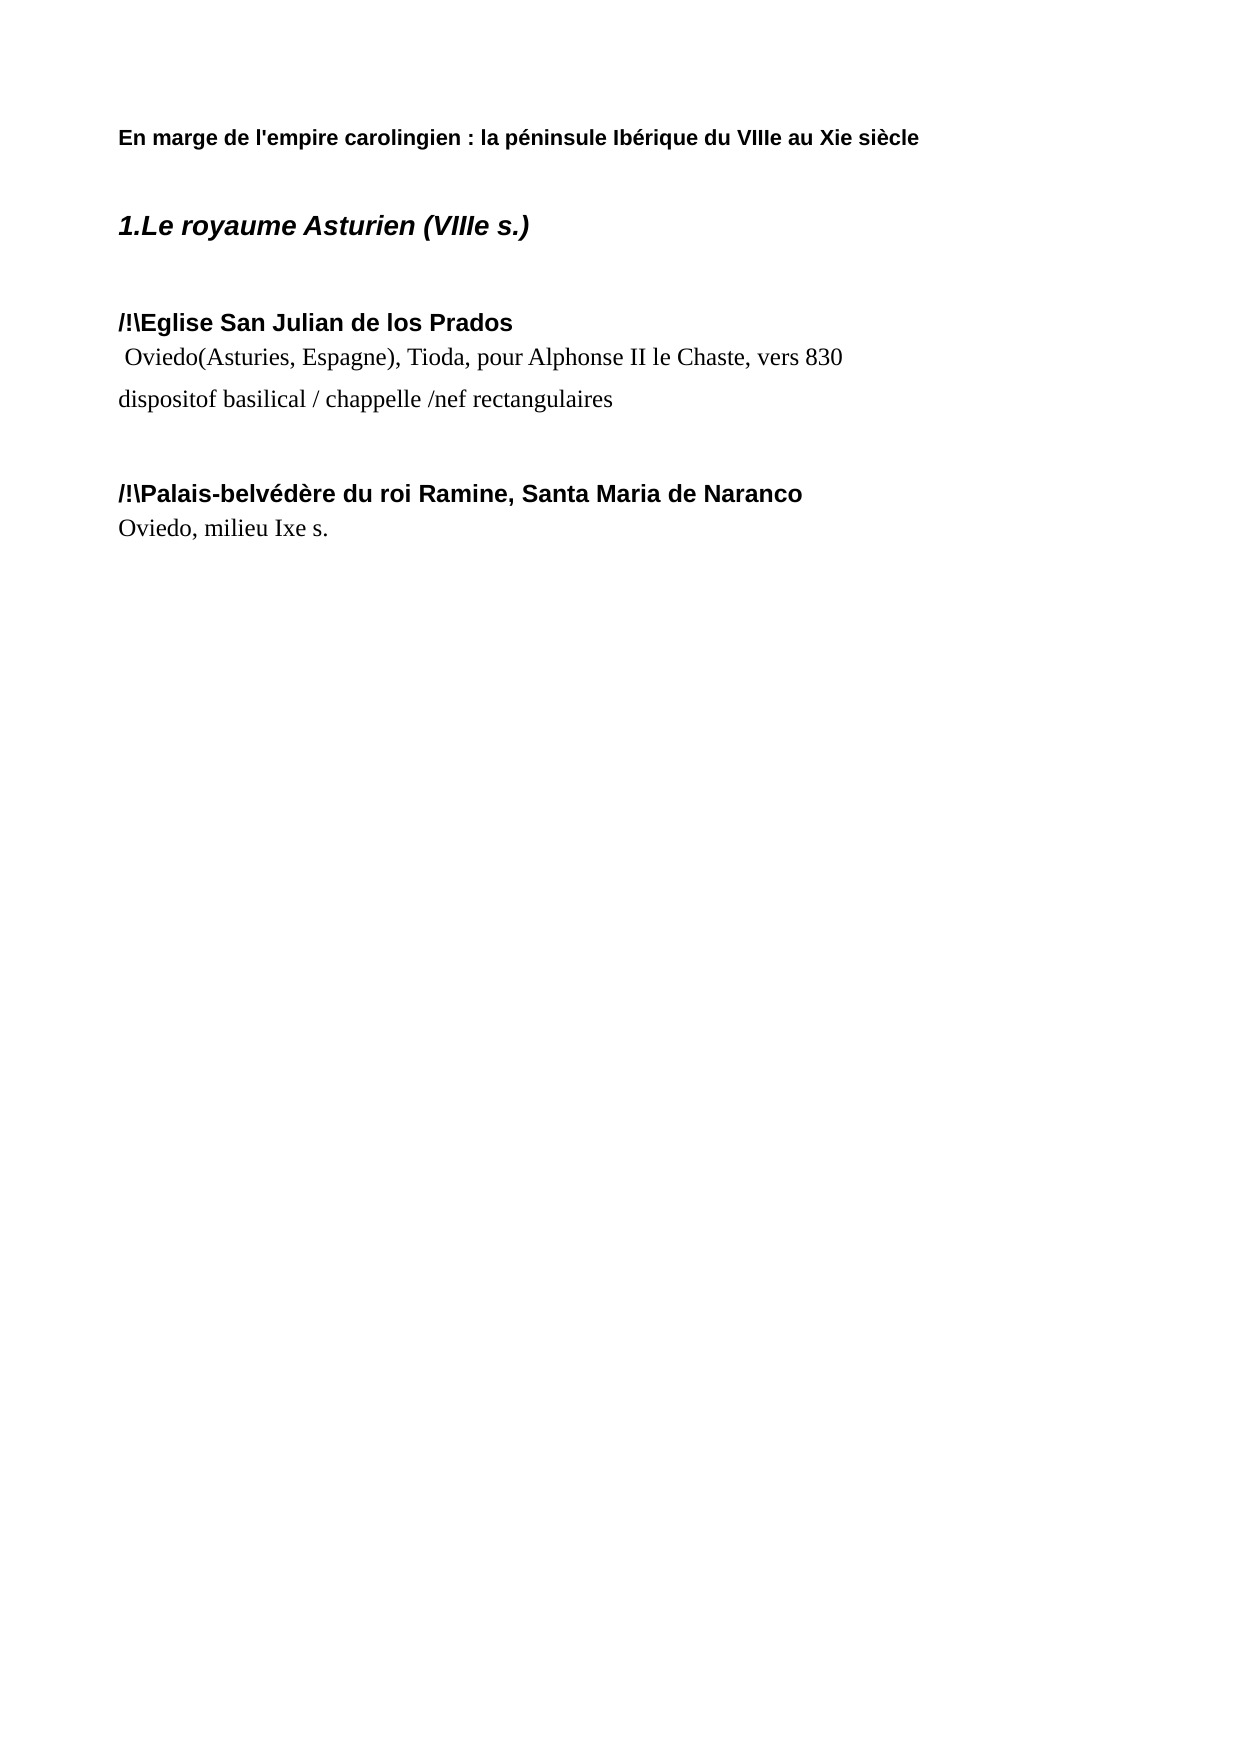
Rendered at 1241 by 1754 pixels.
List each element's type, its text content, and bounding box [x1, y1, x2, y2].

text dispositof basilical / chappelle /nef rectangulaires [118, 384, 1122, 412]
text Oviedo(Asturies, Espagne), Tioda, pour Alphonse II le Chaste, vers 830 [118, 342, 1122, 371]
subtitle /!\Eglise San Julian de los Prados [118, 308, 1122, 336]
subtitle En marge de l'empire carolingien : la péninsule Ibérique du VIIIe au Xie siècle [118, 124, 1122, 149]
subtitle 1.Le royaume Asturien (VIIIe s.) [118, 209, 1122, 241]
subtitle /!\Palais-belvédère du roi Ramine, Santa Maria de Naranco [118, 479, 1122, 507]
text Oviedo, milieu Ixe s. [118, 513, 1122, 542]
